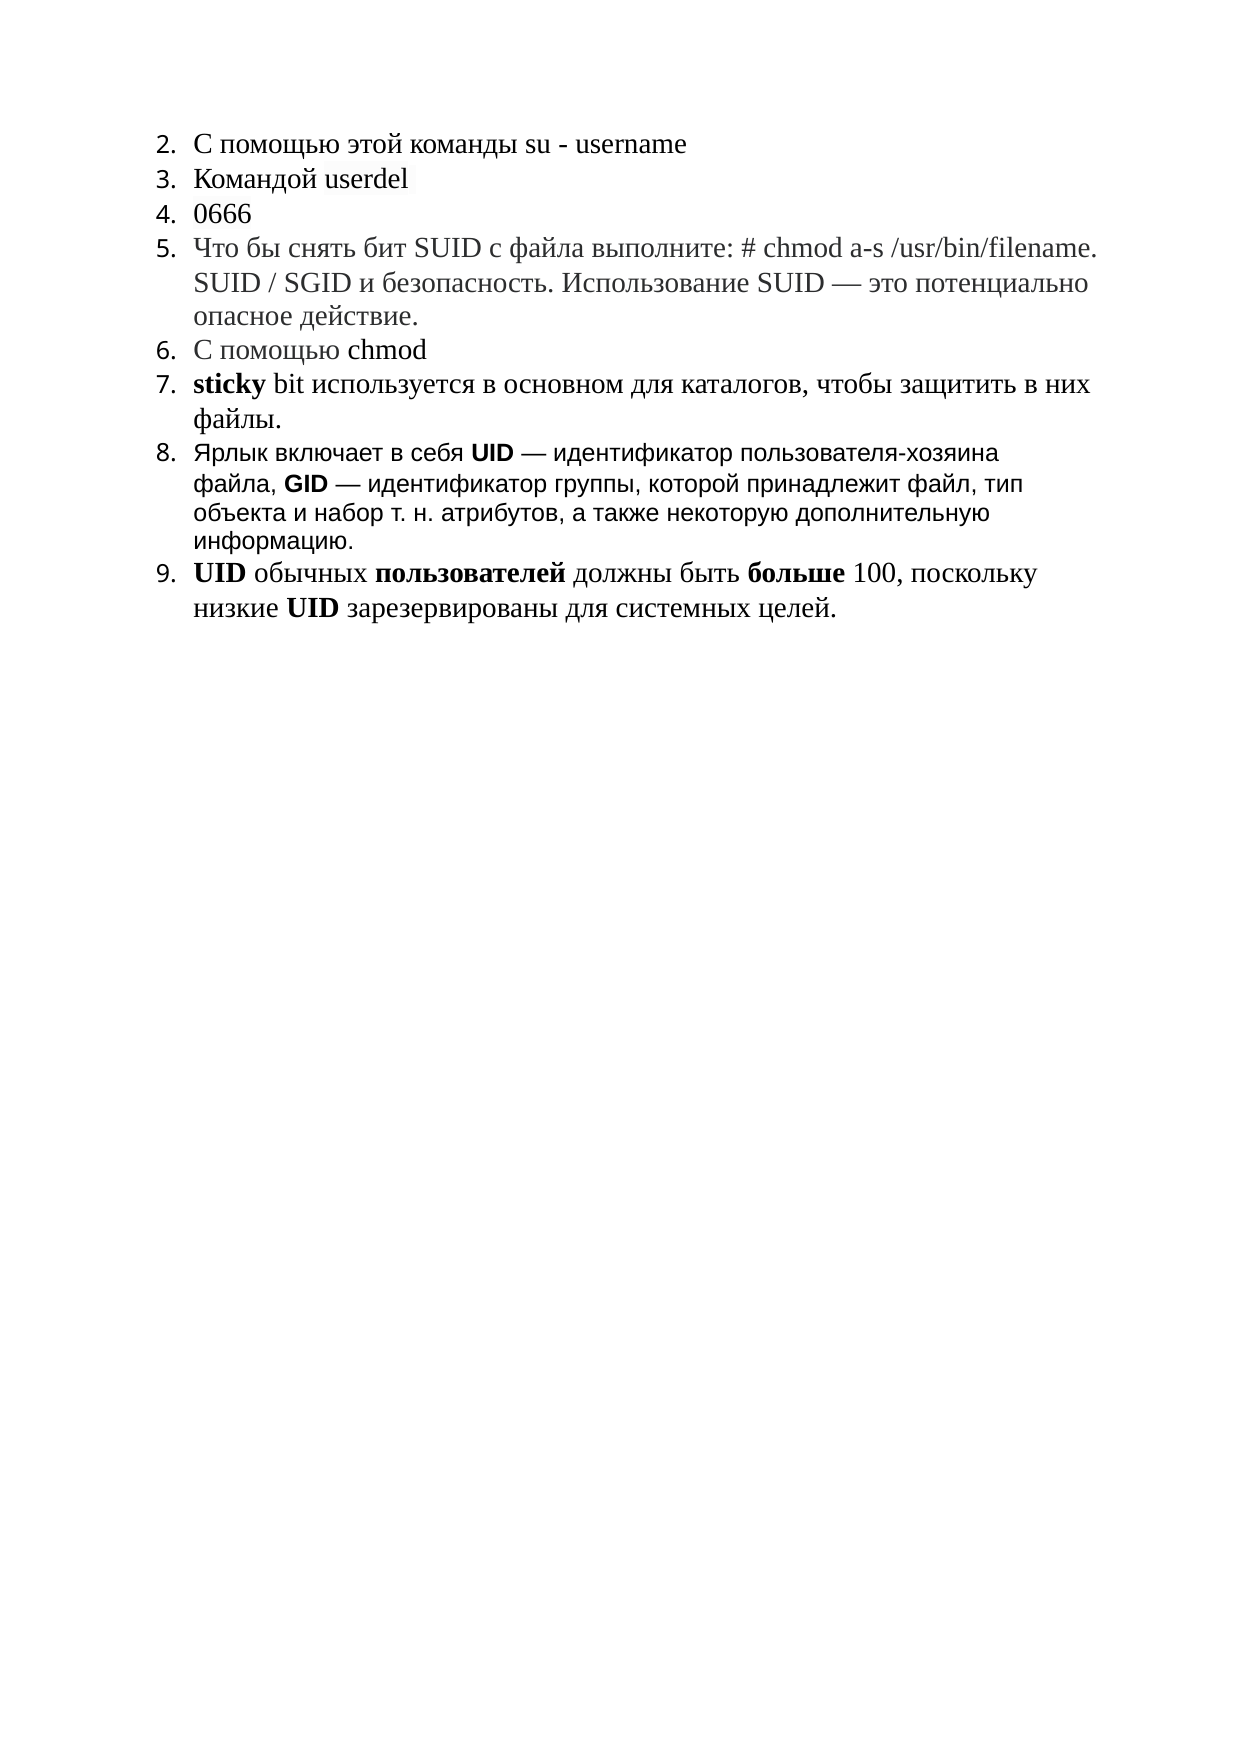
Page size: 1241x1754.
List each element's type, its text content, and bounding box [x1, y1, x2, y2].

list sticky bit используется в основном для каталогов, чтобы защитить в них файлы. [156, 367, 1122, 435]
list UID обычных пользователей должны быть больше 100, поскольку низкие UID зарезервированы для системных целей. [156, 555, 1122, 623]
list С помощью этой команды su - username [156, 118, 1122, 161]
list Что бы снять бит SUID с файла выполните: # chmod a-s /usr/bin/filename. SUID / SGID и безопасность. Использование SUID — это потенциально опасное действие. [156, 230, 1122, 332]
list Командой userdel [156, 161, 1122, 196]
list 0666 [156, 196, 1122, 230]
list С помощью chmod [156, 332, 1122, 367]
list Ярлык включает в себя UID — идентификатор пользователя-хозяина файла, GID — идентификатор группы, которой принадлежит файл, тип объекта и набор т. н. атрибутов, а также некоторую дополнительную информацию. [156, 435, 1122, 555]
